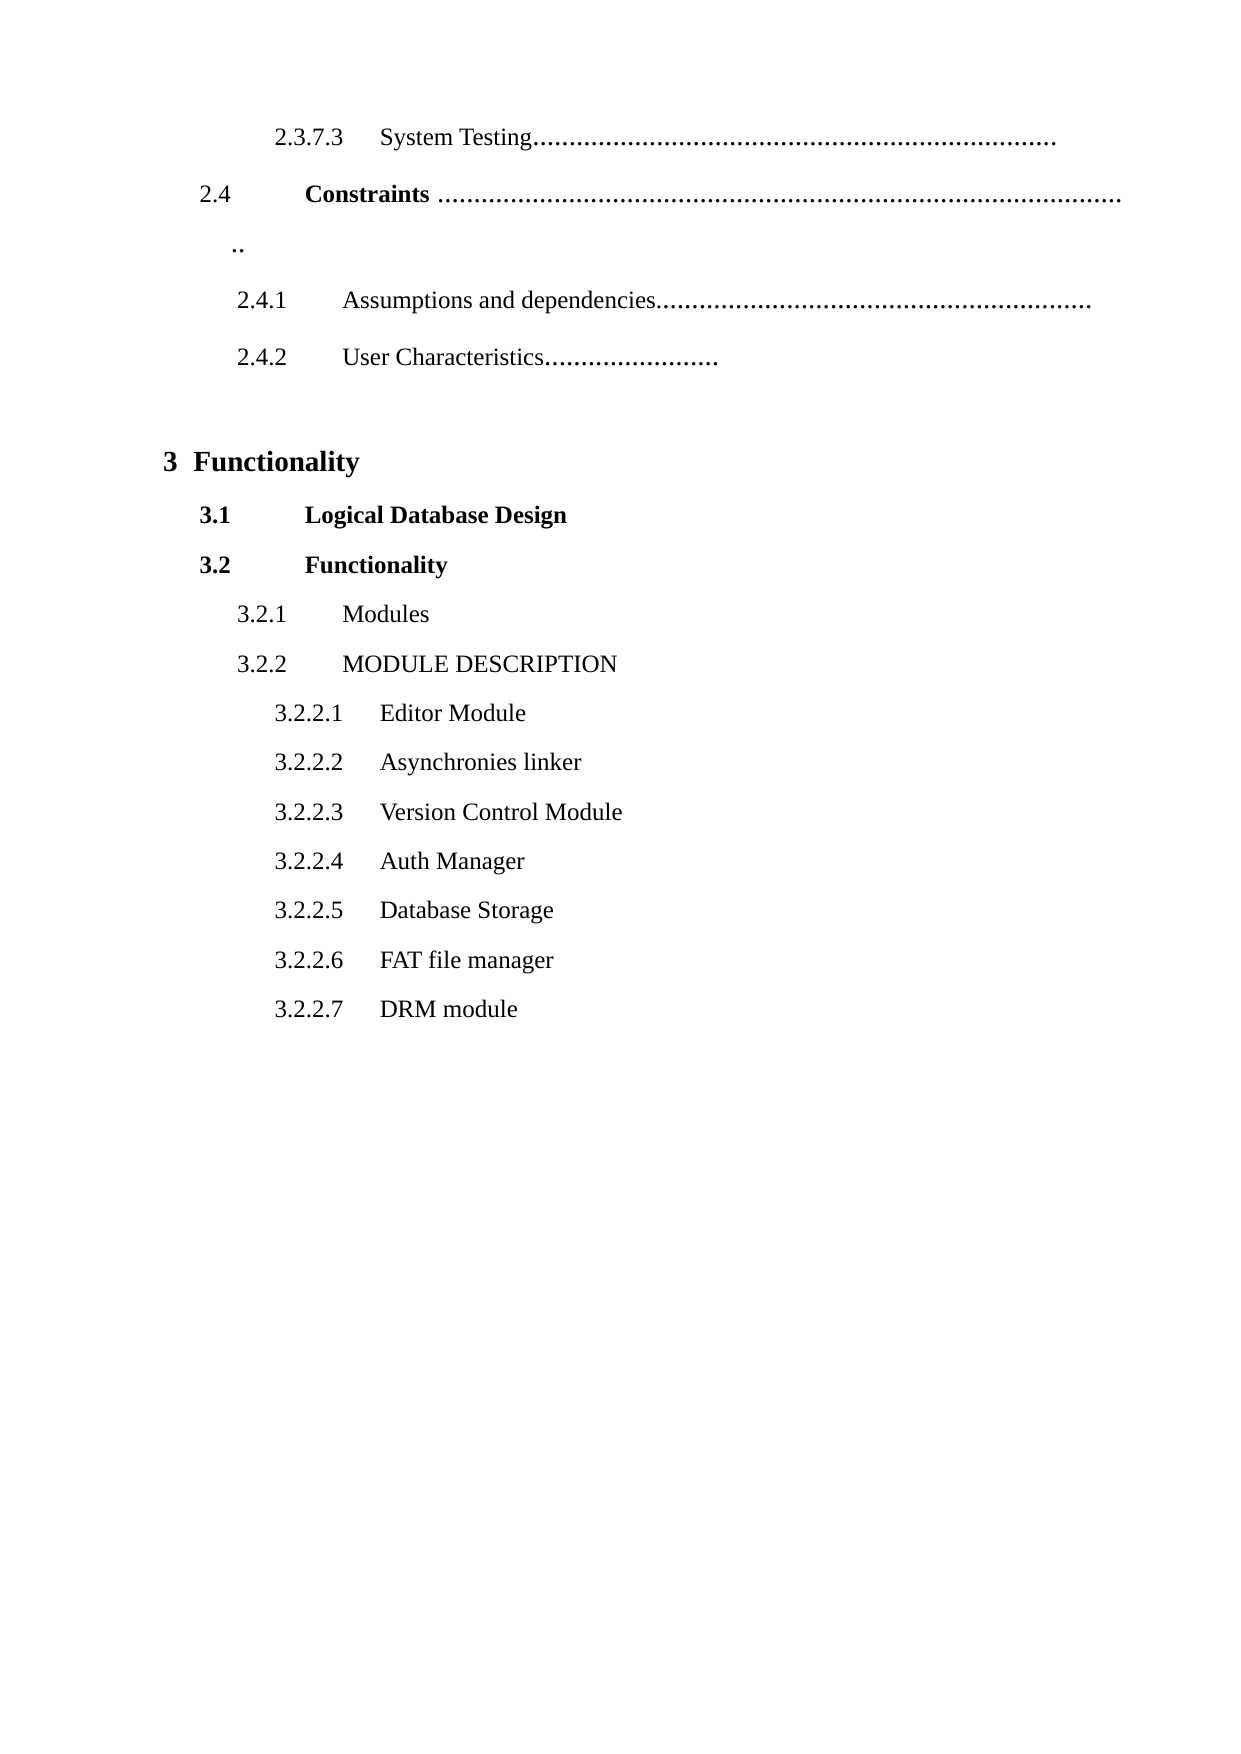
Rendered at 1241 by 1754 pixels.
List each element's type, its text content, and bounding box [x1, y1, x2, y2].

list Functionality [156, 444, 1122, 478]
list User Characteristics........................ [231, 338, 1122, 372]
list Version Control Module [268, 797, 1122, 826]
list Auth Manager [268, 846, 1122, 875]
list Editor Module [268, 698, 1122, 727]
list Asynchronies linker [268, 747, 1122, 776]
list MODULE DESCRIPTION [231, 649, 1122, 677]
list Assumptions and dependencies............................................................ [231, 282, 1122, 315]
list Constraints ................................................................................................ [193, 175, 1122, 258]
list Functionality [193, 550, 1122, 579]
list Logical Database Design [193, 501, 1122, 529]
list System Testing........................................................................ [268, 118, 1122, 152]
list DRM module [268, 994, 1122, 1023]
list FAT file manager [268, 945, 1122, 974]
list Database Storage [268, 896, 1122, 924]
list Modules [231, 599, 1122, 628]
